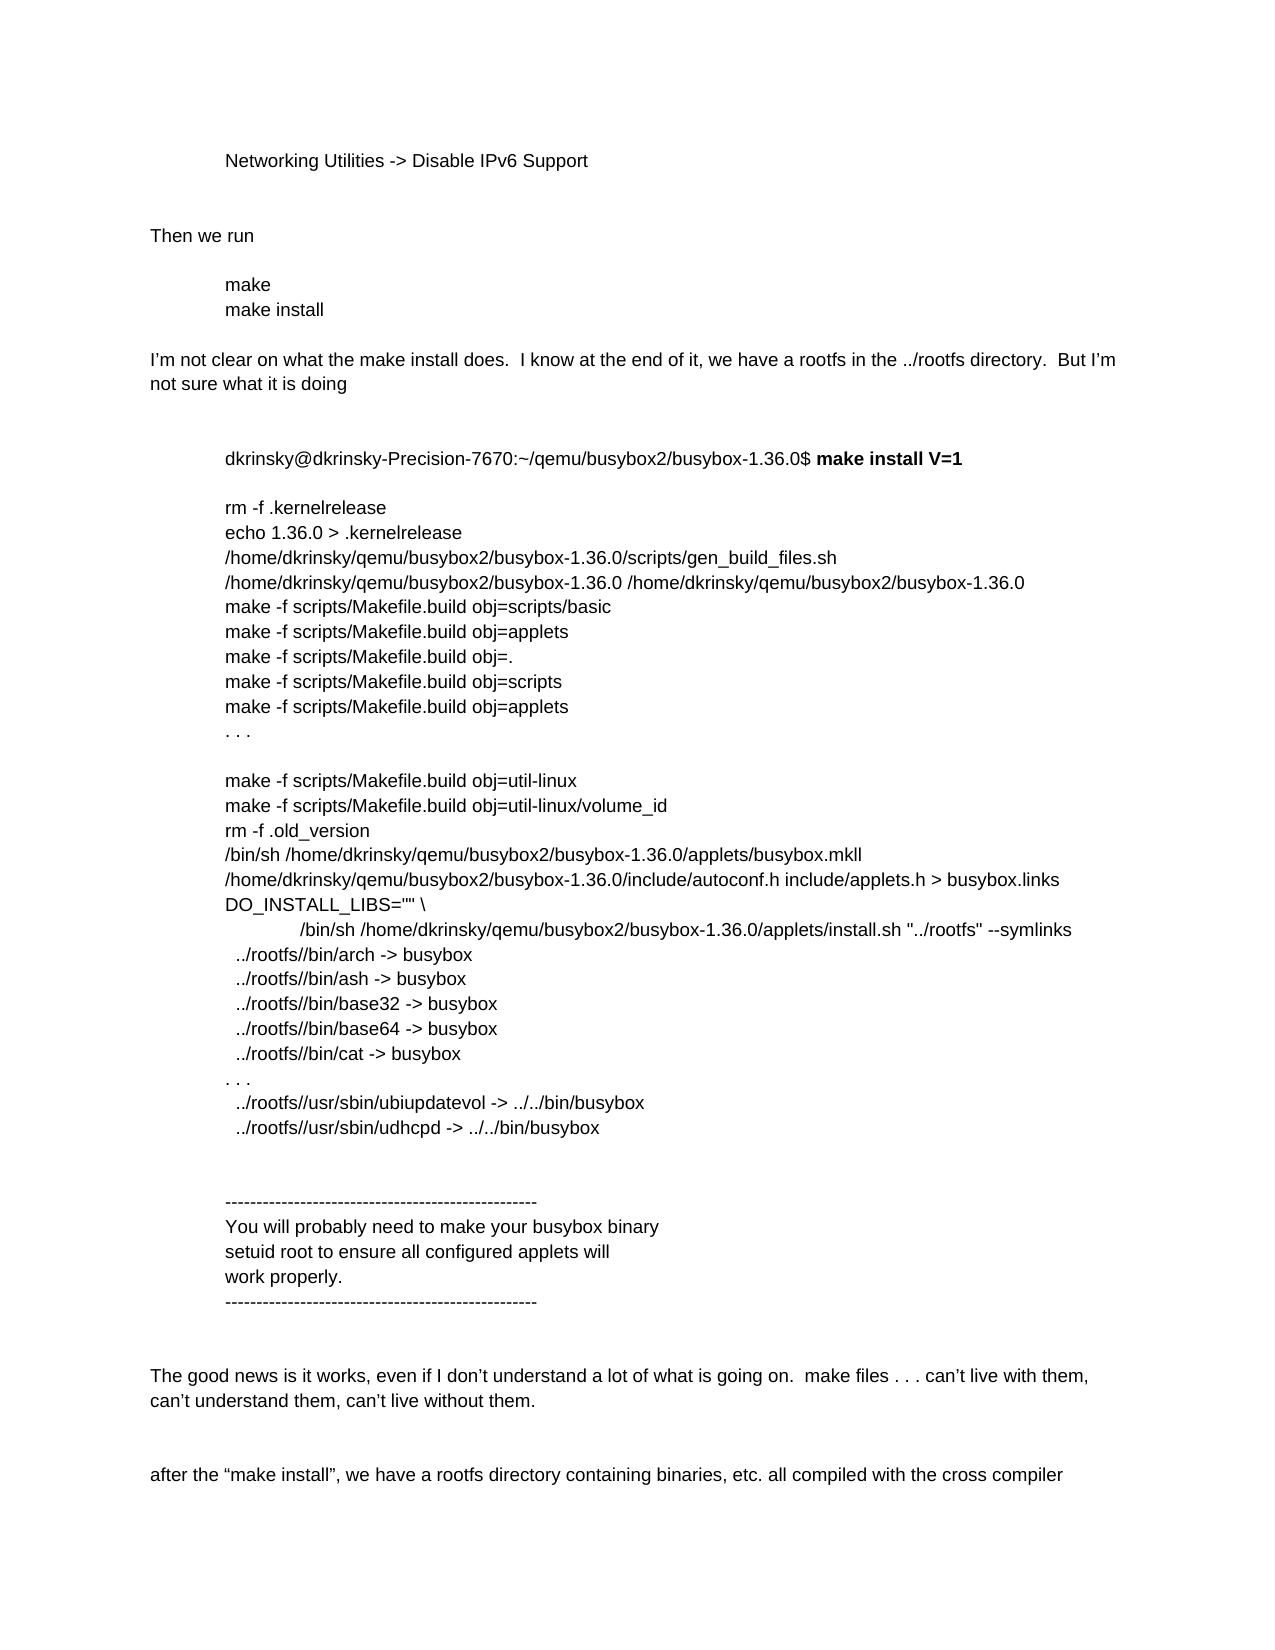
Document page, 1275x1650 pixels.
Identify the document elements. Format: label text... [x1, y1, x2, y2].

text Then we run [150, 224, 1125, 246]
text /bin/sh /home/dkrinsky/qemu/busybox2/busybox-1.36.0/applets/install.sh "../rootfs" --symlinks [225, 918, 1125, 940]
text ../rootfs//usr/sbin/udhcpd -> ../../bin/busybox [225, 1117, 1125, 1138]
text make [150, 274, 1125, 296]
text rm -f .old_version [225, 819, 1125, 841]
text rm -f .kernelrelease [225, 497, 1125, 519]
text ../rootfs//bin/cat -> busybox [225, 1042, 1125, 1064]
text -------------------------------------------------- [225, 1191, 1125, 1213]
text make -f scripts/Makefile.build obj=scripts [225, 671, 1125, 692]
text work properly. [225, 1266, 1125, 1287]
text ../rootfs//bin/base32 -> busybox [225, 993, 1125, 1014]
text dkrinsky@dkrinsky-Precision-7670:~/qemu/busybox2/busybox-1.36.0$ make install V=1 [225, 447, 1125, 469]
text . . . [225, 1067, 1125, 1089]
text after the “make install”, we have a rootfs directory containing binaries, etc. all compiled with the cross compiler [150, 1464, 1125, 1486]
text ../rootfs//bin/ash -> busybox [225, 968, 1125, 990]
text make -f scripts/Makefile.build obj=applets [225, 621, 1125, 643]
text ../rootfs//bin/base64 -> busybox [225, 1018, 1125, 1039]
text make -f scripts/Makefile.build obj=. [225, 646, 1125, 667]
text make -f scripts/Makefile.build obj=util-linux/volume_id [225, 794, 1125, 816]
text I’m not clear on what the make install does. I know at the end of it, we have a rootfs in the ../rootfs directory. But I’m not sure what it is doing [150, 348, 1125, 395]
text ../rootfs//usr/sbin/ubiupdatevol -> ../../bin/busybox [225, 1092, 1125, 1114]
text Networking Utilities -> Disable IPv6 Support [150, 150, 1125, 172]
text /bin/sh /home/dkrinsky/qemu/busybox2/busybox-1.36.0/applets/busybox.mkll /home/dkrinsky/qemu/busybox2/busybox-1.36.0/include/autoconf.h include/applets.h > busybox.links [225, 844, 1125, 891]
text /home/dkrinsky/qemu/busybox2/busybox-1.36.0/scripts/gen_build_files.sh /home/dkrinsky/qemu/busybox2/busybox-1.36.0 /home/dkrinsky/qemu/busybox2/busybox-1.36.0 [225, 547, 1125, 593]
text -------------------------------------------------- [225, 1290, 1125, 1312]
text echo 1.36.0 > .kernelrelease [225, 522, 1125, 543]
text ../rootfs//bin/arch -> busybox [225, 943, 1125, 965]
text make -f scripts/Makefile.build obj=scripts/basic [225, 596, 1125, 618]
text setuid root to ensure all configured applets will [225, 1241, 1125, 1262]
text make -f scripts/Makefile.build obj=applets [225, 695, 1125, 717]
text make install [150, 299, 1125, 320]
text The good news is it works, even if I don’t understand a lot of what is going on. make files . . . can’t live with them, can’t understand them, can’t live without them. [150, 1365, 1125, 1411]
text You will probably need to make your busybox binary [225, 1216, 1125, 1238]
text . . . [225, 720, 1125, 742]
text make -f scripts/Makefile.build obj=util-linux [225, 770, 1125, 791]
text DO_INSTALL_LIBS="" \ [225, 894, 1125, 915]
